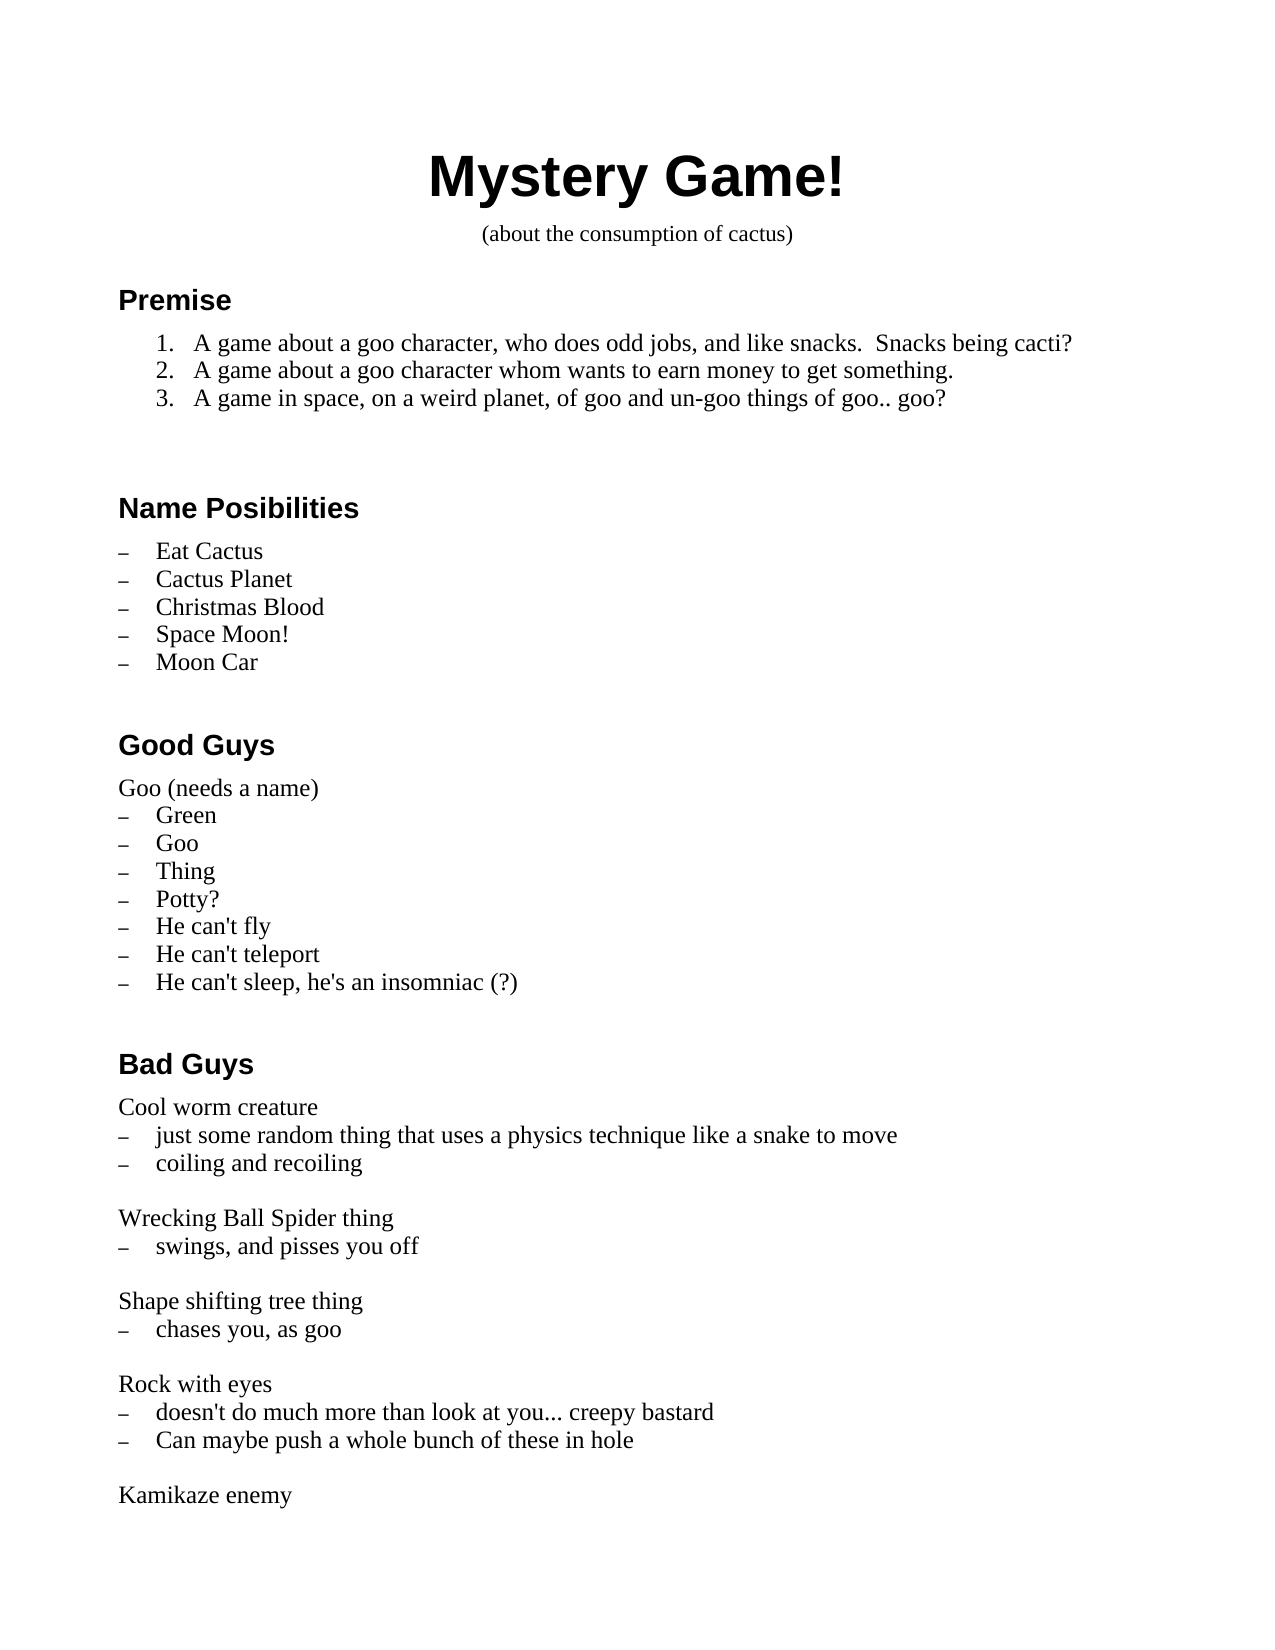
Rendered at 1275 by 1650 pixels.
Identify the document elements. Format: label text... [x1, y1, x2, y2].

list Moon Car [118, 648, 1157, 676]
text Cool worm creature [118, 1093, 1157, 1121]
list He can't fly [118, 912, 1157, 940]
subtitle Mystery Game! [118, 143, 1157, 208]
list Thing [118, 857, 1157, 885]
list Eat Cactus [118, 537, 1157, 565]
text Rock with eyes [118, 1370, 1157, 1398]
list A game about a goo character, who does odd jobs, and like snacks. Snacks being cacti? [156, 329, 1157, 357]
subtitle Premise [118, 284, 1157, 316]
list coiling and recoiling [118, 1149, 1157, 1176]
list Green [118, 802, 1157, 829]
list He can't teleport [118, 940, 1157, 968]
list Space Moon! [118, 621, 1157, 648]
subtitle Bad Guys [118, 1048, 1157, 1081]
list He can't sleep, he's an insomniac (?) [118, 968, 1157, 996]
list Can maybe push a whole bunch of these in hole [118, 1426, 1157, 1453]
list A game in space, on a weird planet, of goo and un-goo things of goo.. goo? [156, 384, 1157, 412]
text Shape shifting tree thing [118, 1287, 1157, 1315]
list Christmas Blood [118, 593, 1157, 621]
list chases you, as goo [118, 1315, 1157, 1343]
list Cactus Planet [118, 565, 1157, 593]
list Goo [118, 829, 1157, 857]
list A game about a goo character whom wants to earn money to get something. [156, 357, 1157, 384]
text Kamikaze enemy [118, 1481, 1157, 1509]
text Goo (needs a name) [118, 774, 1157, 802]
list Potty? [118, 885, 1157, 912]
text Wrecking Ball Spider thing [118, 1204, 1157, 1232]
subtitle Good Guys [118, 729, 1157, 761]
list doesn't do much more than look at you... creepy bastard [118, 1398, 1157, 1426]
list swings, and pisses you off [118, 1232, 1157, 1259]
list just some random thing that uses a physics technique like a snake to move [118, 1121, 1157, 1149]
subtitle Name Posibilities [118, 492, 1157, 525]
text (about the consumption of cactus) [118, 221, 1157, 246]
